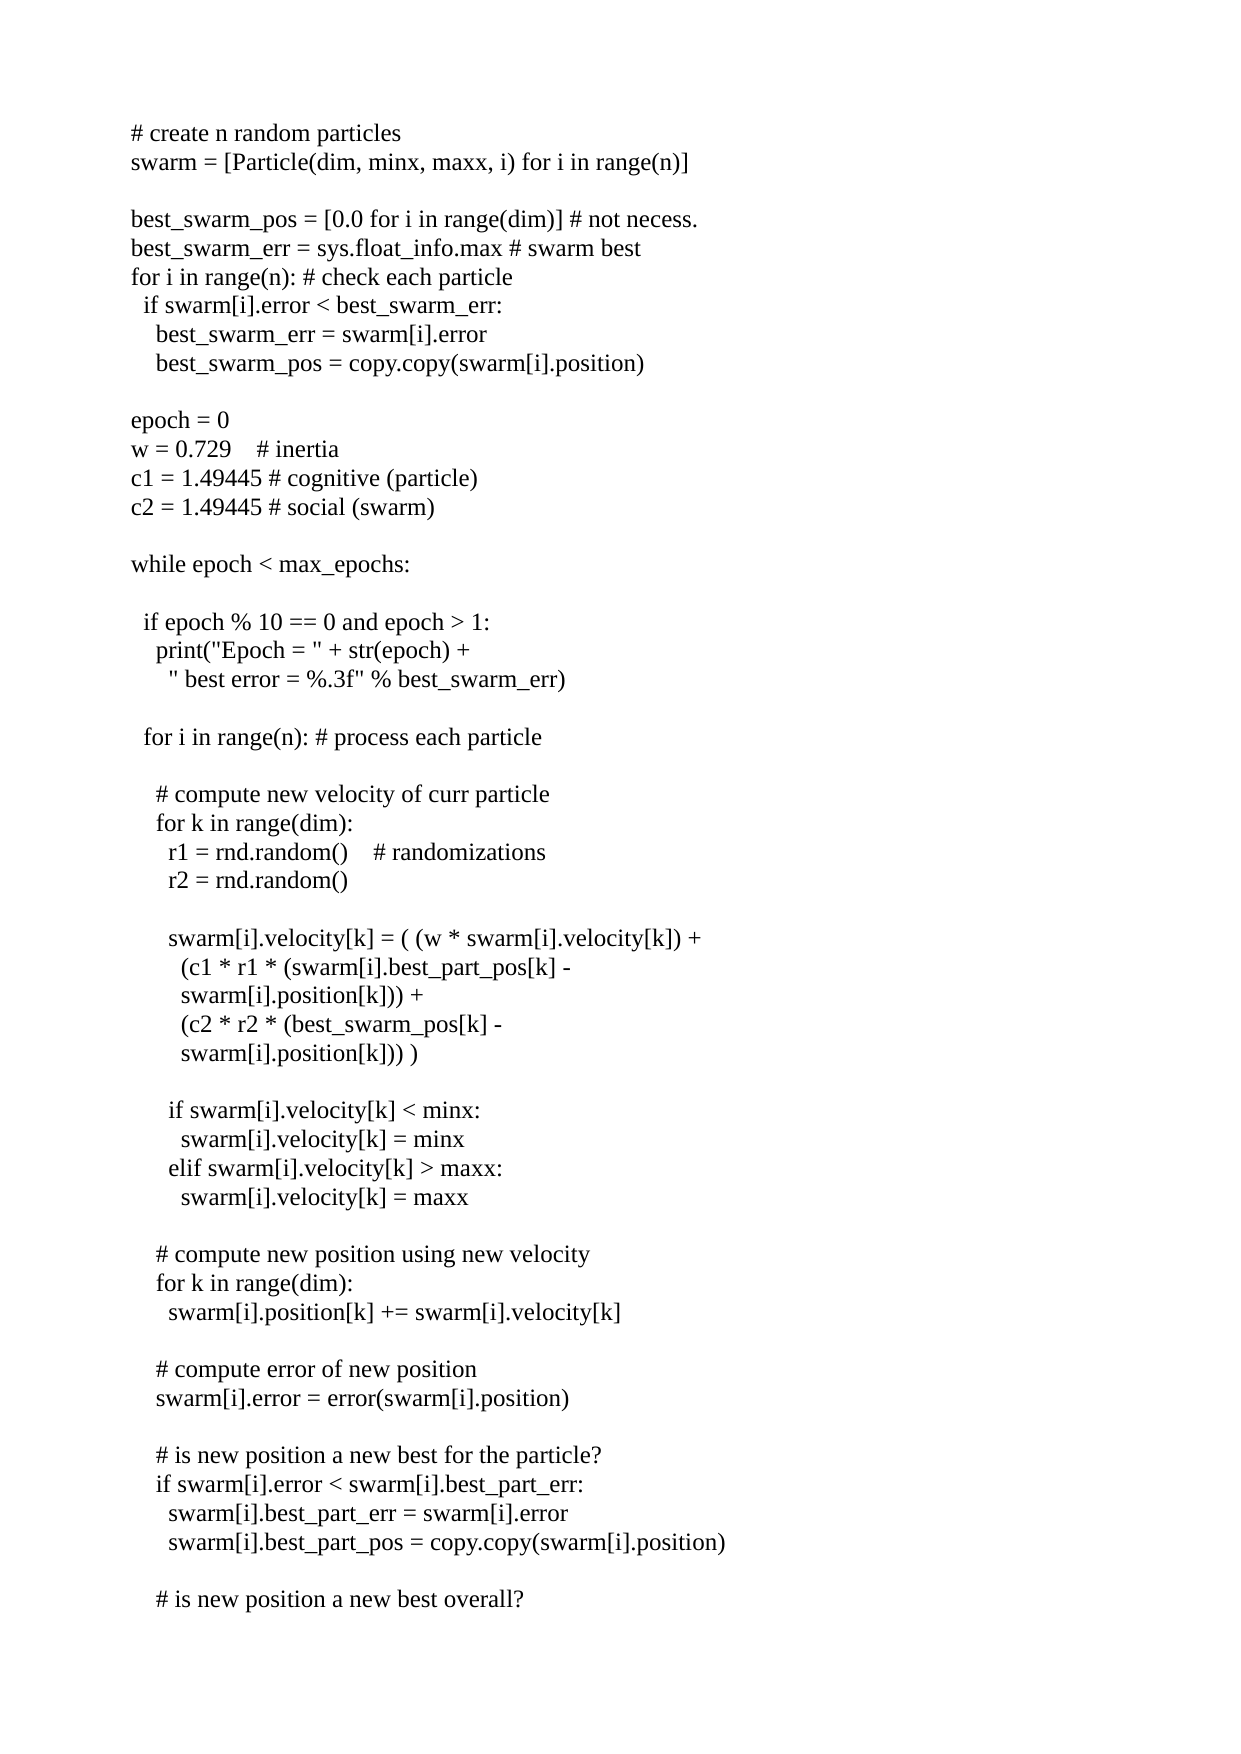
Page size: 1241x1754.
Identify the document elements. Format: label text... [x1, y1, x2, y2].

text swarm[i].best_part_pos = copy.copy(swarm[i].position) [118, 1527, 1122, 1556]
text swarm[i].velocity[k] = minx [118, 1124, 1122, 1153]
text swarm = [Particle(dim, minx, maxx, i) for i in range(n)] [118, 147, 1122, 176]
text # create n random particles [118, 118, 1122, 147]
text r1 = rnd.random() # randomizations [118, 837, 1122, 866]
text " best error = %.3f" % best_swarm_err) [118, 664, 1122, 693]
text swarm[i].position[k])) + [118, 981, 1122, 1009]
text if epoch % 10 == 0 and epoch > 1: [118, 607, 1122, 636]
text best_swarm_err = sys.float_info.max # swarm best [118, 233, 1122, 262]
text # is new position a new best for the particle? [118, 1441, 1122, 1469]
text (c2 * r2 * (best_swarm_pos[k] - [118, 1009, 1122, 1038]
text for k in range(dim): [118, 808, 1122, 837]
text for i in range(n): # process each particle [118, 722, 1122, 751]
text swarm[i].position[k])) ) [118, 1038, 1122, 1067]
text w = 0.729 # inertia [118, 434, 1122, 463]
text # compute error of new position [118, 1354, 1122, 1383]
text swarm[i].error = error(swarm[i].position) [118, 1383, 1122, 1412]
text # compute new velocity of curr particle [118, 779, 1122, 808]
text if swarm[i].error < best_swarm_err: [118, 291, 1122, 319]
text c2 = 1.49445 # social (swarm) [118, 492, 1122, 521]
text for k in range(dim): [118, 1268, 1122, 1297]
text best_swarm_pos = [0.0 for i in range(dim)] # not necess. [118, 204, 1122, 233]
text best_swarm_err = swarm[i].error [118, 319, 1122, 348]
text # compute new position using new velocity [118, 1239, 1122, 1268]
text best_swarm_pos = copy.copy(swarm[i].position) [118, 348, 1122, 377]
text if swarm[i].error < swarm[i].best_part_err: [118, 1469, 1122, 1498]
text # is new position a new best overall? [118, 1584, 1122, 1613]
text (c1 * r1 * (swarm[i].best_part_pos[k] - [118, 952, 1122, 981]
text if swarm[i].velocity[k] < minx: [118, 1096, 1122, 1124]
text epoch = 0 [118, 406, 1122, 434]
text print("Epoch = " + str(epoch) + [118, 636, 1122, 664]
text c1 = 1.49445 # cognitive (particle) [118, 463, 1122, 492]
text for i in range(n): # check each particle [118, 262, 1122, 291]
text swarm[i].velocity[k] = ( (w * swarm[i].velocity[k]) + [118, 923, 1122, 952]
text r2 = rnd.random() [118, 866, 1122, 894]
text swarm[i].velocity[k] = maxx [118, 1182, 1122, 1211]
text while epoch < max_epochs: [118, 549, 1122, 578]
text swarm[i].position[k] += swarm[i].velocity[k] [118, 1297, 1122, 1326]
text swarm[i].best_part_err = swarm[i].error [118, 1498, 1122, 1527]
text elif swarm[i].velocity[k] > maxx: [118, 1153, 1122, 1182]
